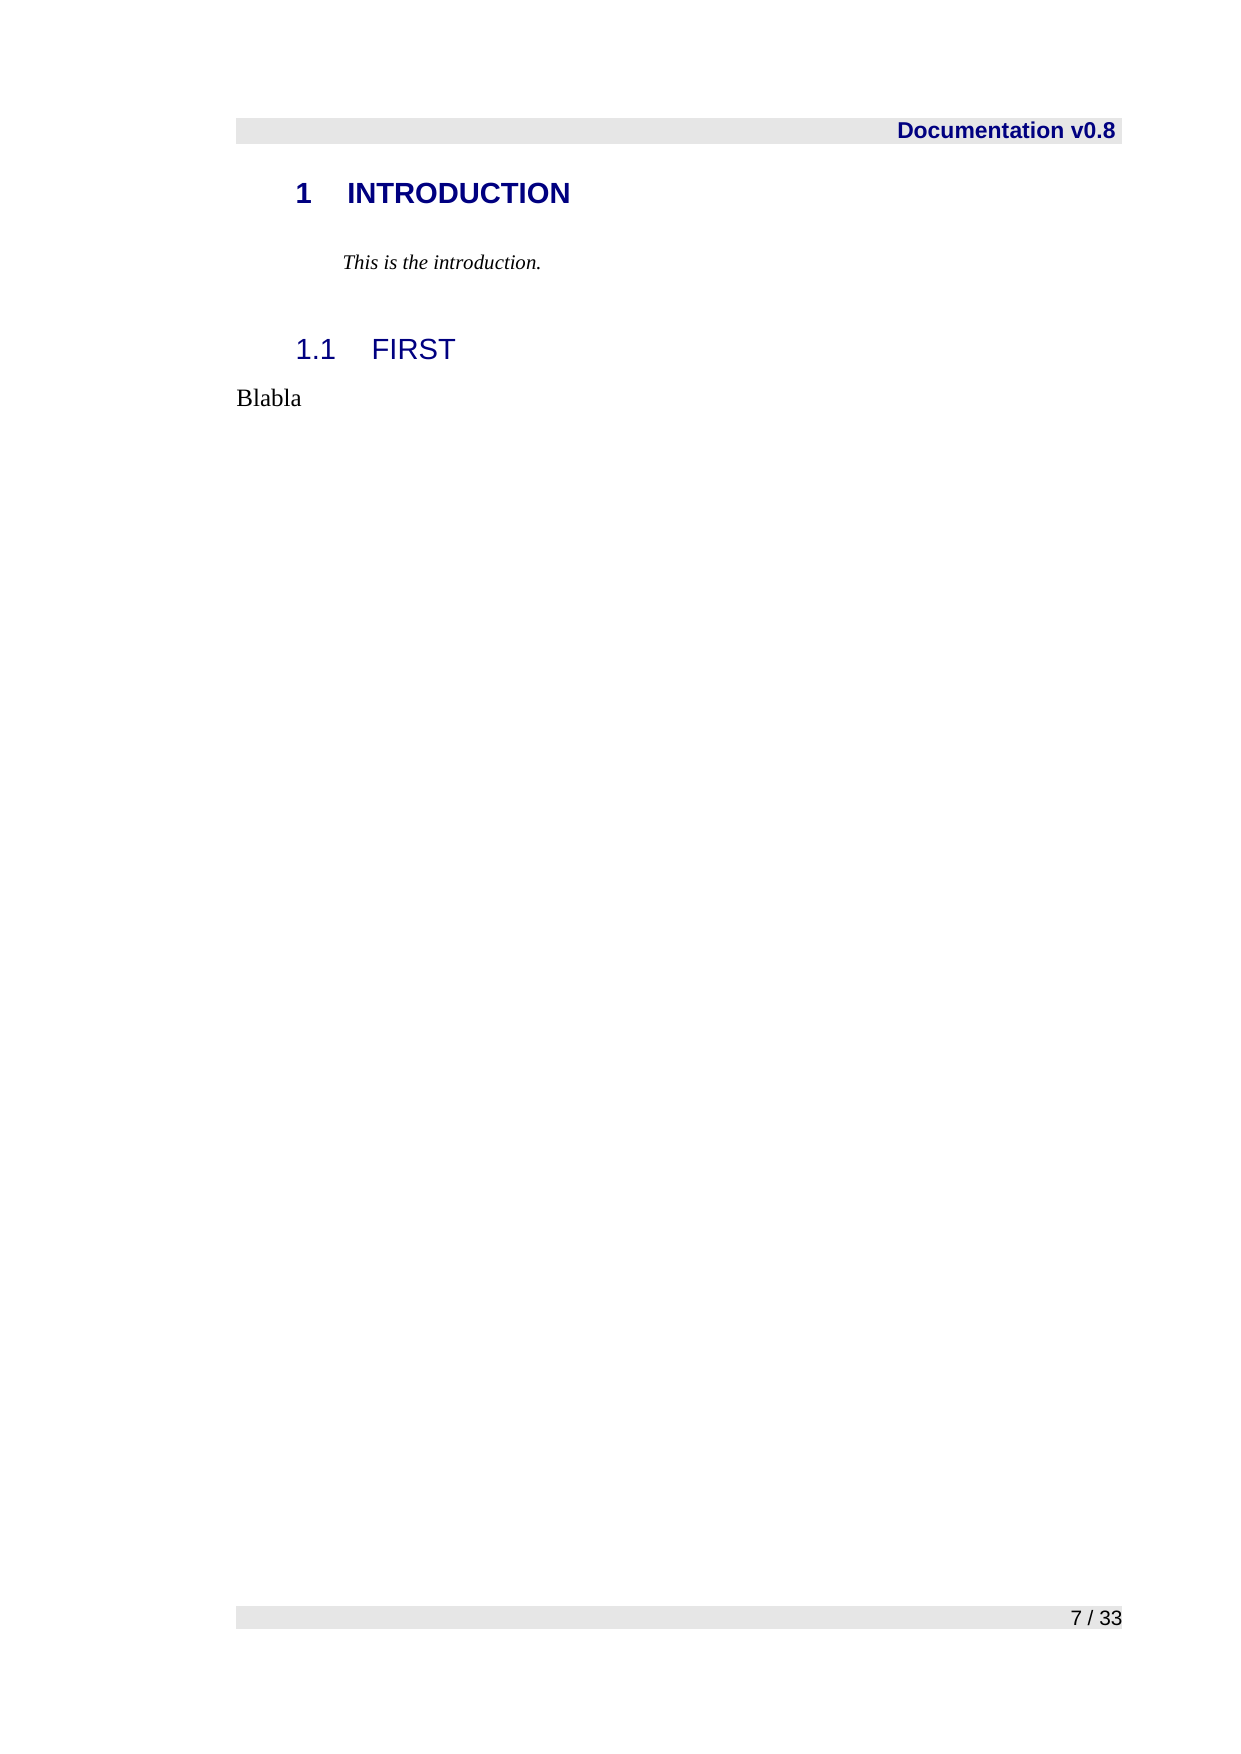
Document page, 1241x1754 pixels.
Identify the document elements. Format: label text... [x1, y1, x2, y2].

text This is the introduction. [342, 251, 1051, 274]
text Blabla [236, 384, 1122, 411]
subtitle Introduction [236, 177, 1122, 210]
subtitle First [236, 333, 1122, 366]
